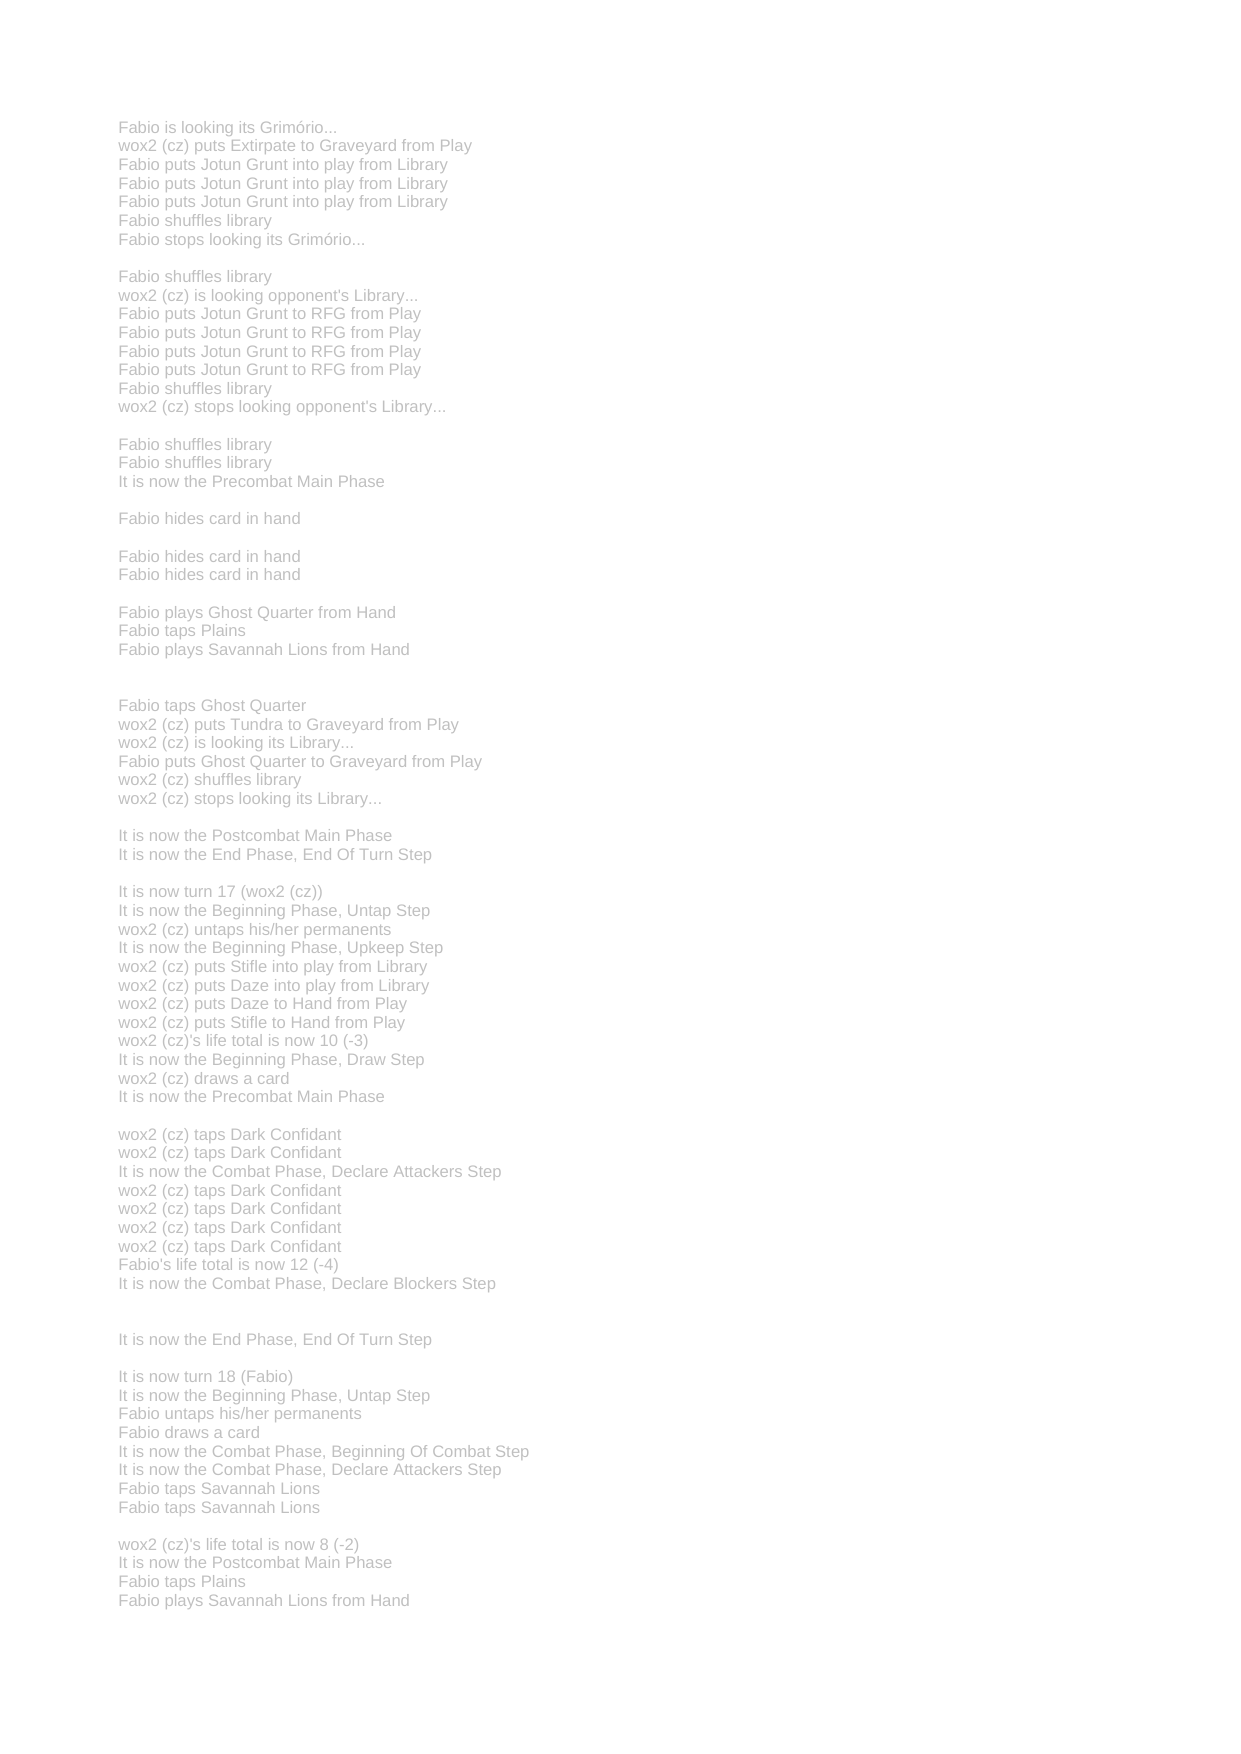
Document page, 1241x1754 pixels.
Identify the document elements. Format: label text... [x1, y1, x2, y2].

text It is now the Combat Phase, Beginning Of Combat Step [118, 1442, 1122, 1461]
text wox2 (cz) puts Daze into play from Library [118, 976, 1122, 994]
text wox2 (cz) untaps his/her permanents [118, 920, 1122, 938]
text wox2 (cz) shuffles library [118, 771, 1122, 789]
text Fabio puts Ghost Quarter to Graveyard from Play [118, 752, 1122, 771]
text wox2 (cz) draws a card [118, 1069, 1122, 1088]
text Fabio stops looking its Grimório... [118, 230, 1122, 249]
text <wox2 (cz)> Thinking [118, 1106, 1122, 1125]
text wox2 (cz) puts Stifle into play from Library [118, 957, 1122, 976]
text Fabio puts Jotun Grunt to RFG from Play [118, 342, 1122, 361]
text Fabio puts Jotun Grunt into play from Library [118, 155, 1122, 174]
text Fabio puts Jotun Grunt to RFG from Play [118, 323, 1122, 342]
text wox2 (cz) is looking its Library... [118, 733, 1122, 752]
text Fabio plays Savannah Lions from Hand [118, 1591, 1122, 1610]
text Fabio puts Jotun Grunt to RFG from Play [118, 361, 1122, 379]
text Fabio shuffles library [118, 379, 1122, 398]
text It is now turn 17 (wox2 (cz)) [118, 883, 1122, 901]
text wox2 (cz) puts Extirpate to Graveyard from Play [118, 137, 1122, 155]
text Fabio draws a card [118, 1423, 1122, 1442]
text It is now the Combat Phase, Declare Attackers Step [118, 1461, 1122, 1479]
text Fabio plays Savannah Lions from Hand [118, 640, 1122, 659]
text wox2 (cz)'s life total is now 8 (-2) [118, 1535, 1122, 1554]
text Fabio shuffles library [118, 211, 1122, 230]
text wox2 (cz) taps Dark Confidant [118, 1144, 1122, 1162]
text Fabio puts Jotun Grunt to RFG from Play [118, 304, 1122, 323]
text Fabio's life total is now 12 (-4) [118, 1256, 1122, 1274]
text wox2 (cz) puts Daze to Hand from Play [118, 994, 1122, 1013]
text It is now turn 18 (Fabio) [118, 1367, 1122, 1386]
text wox2 (cz)'s life total is now 10 (-3) [118, 1032, 1122, 1050]
text <wox2 (cz)> Ok [118, 416, 1122, 435]
text <Fabio> yeah [118, 528, 1122, 547]
text It is now the Beginning Phase, Untap Step [118, 901, 1122, 920]
text It is now the Beginning Phase, Untap Step [118, 1386, 1122, 1405]
text Fabio taps Plains [118, 1572, 1122, 1591]
text Fabio shuffles library [118, 454, 1122, 472]
text <Fabio> 12 (-4) [118, 1311, 1122, 1330]
text Fabio hides card in hand [118, 510, 1122, 528]
text wox2 (cz) taps Dark Confidant [118, 1125, 1122, 1144]
text <wox2 (cz)> flux main? [118, 491, 1122, 510]
text Fabio hides card in hand [118, 547, 1122, 566]
text <Fabio> k? [118, 1610, 1122, 1628]
text It is now the Beginning Phase, Draw Step [118, 1050, 1122, 1069]
text Fabio is looking its Grimório... [118, 118, 1122, 137]
text <wox2 (cz)> sorry I didn´t noticed [118, 1517, 1122, 1535]
text wox2 (cz) taps Dark Confidant [118, 1181, 1122, 1199]
text Fabio taps Savannah Lions [118, 1479, 1122, 1498]
text Fabio taps Ghost Quarter [118, 696, 1122, 715]
text wox2 (cz) is looking opponent's Library... [118, 286, 1122, 304]
text <wox2 (cz)> Ok [118, 808, 1122, 827]
text It is now the End Phase, End Of Turn Step [118, 1330, 1122, 1349]
text wox2 (cz) stops looking opponent's Library... [118, 398, 1122, 416]
text Fabio taps Savannah Lions [118, 1498, 1122, 1517]
text It is now the Combat Phase, Declare Attackers Step [118, 1162, 1122, 1181]
text wox2 (cz) puts Stifle to Hand from Play [118, 1013, 1122, 1032]
text It is now the Precombat Main Phase [118, 472, 1122, 491]
text wox2 (cz) taps Dark Confidant [118, 1237, 1122, 1256]
text wox2 (cz) taps Dark Confidant [118, 1218, 1122, 1237]
text <wox2 (cz)> End my turn [118, 1349, 1122, 1367]
text wox2 (cz) taps Dark Confidant [118, 1199, 1122, 1218]
text <wox2 (cz)> Ok [118, 659, 1122, 677]
text It is now the Precombat Main Phase [118, 1088, 1122, 1106]
text Fabio shuffles library [118, 267, 1122, 286]
text Fabio untaps his/her permanents [118, 1405, 1122, 1423]
text It is now the Postcombat Main Phase [118, 827, 1122, 845]
text <Fabio> Go [118, 864, 1122, 883]
text It is now the Combat Phase, Declare Blockers Step [118, 1274, 1122, 1293]
text Fabio taps Plains [118, 622, 1122, 640]
text Fabio shuffles library [118, 435, 1122, 454]
text Fabio plays Ghost Quarter from Hand [118, 603, 1122, 622]
text <wox2 (cz)> show me deck [118, 249, 1122, 267]
text wox2 (cz) stops looking its Library... [118, 789, 1122, 808]
text wox2 (cz) puts Tundra to Graveyard from Play [118, 715, 1122, 733]
text It is now the Beginning Phase, Upkeep Step [118, 938, 1122, 957]
text It is now the End Phase, End Of Turn Step [118, 845, 1122, 864]
text It is now the Postcombat Main Phase [118, 1554, 1122, 1572]
text <Fabio> thinking [118, 584, 1122, 603]
text Fabio puts Jotun Grunt into play from Library [118, 193, 1122, 211]
text <Fabio> thinking [118, 677, 1122, 696]
text <wox2 (cz)> blocks? [118, 1293, 1122, 1311]
text Fabio hides card in hand [118, 566, 1122, 584]
text Fabio puts Jotun Grunt into play from Library [118, 174, 1122, 193]
